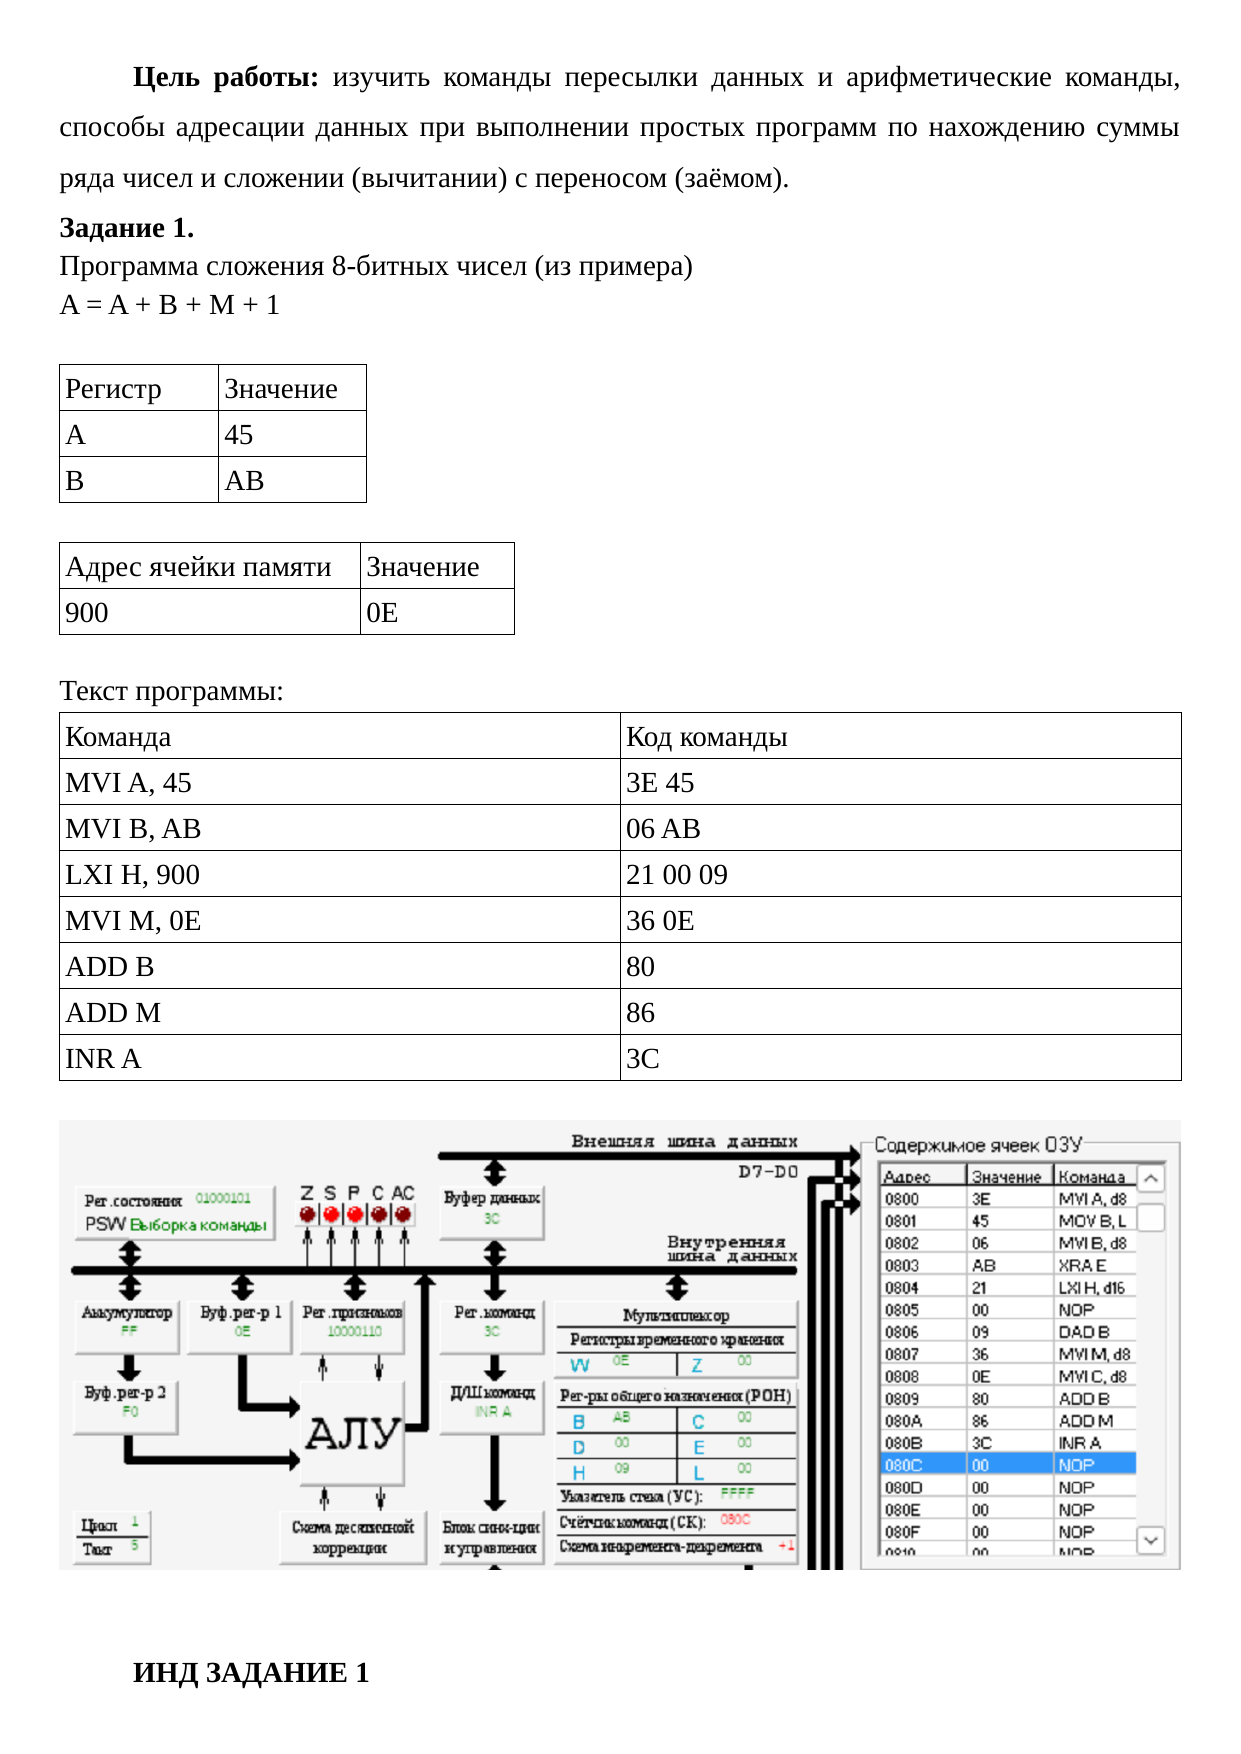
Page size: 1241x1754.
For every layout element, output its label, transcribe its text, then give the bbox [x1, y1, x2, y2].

table_header Адрес ячейки памяти [60, 543, 360, 588]
table_cell 900 [60, 589, 360, 634]
table_header Код команды [621, 713, 1181, 758]
table_cell ADD B [60, 943, 620, 988]
table_header Команда [60, 713, 620, 758]
table_cell AB [219, 457, 366, 502]
text Текст программы: [59, 673, 1181, 707]
table_cell 0E [361, 589, 514, 634]
table_cell ADD M [60, 989, 620, 1034]
table_cell MVI A, 45 [60, 759, 620, 804]
table_cell 3C [621, 1035, 1181, 1080]
table_cell MVI B, AB [60, 805, 620, 850]
table_cell INR A [60, 1035, 620, 1080]
table_cell 3E 45 [621, 759, 1181, 804]
text A = A + B + M + 1 [59, 287, 1181, 321]
text Задание 1. [59, 210, 1181, 243]
table_cell 86 [621, 989, 1181, 1034]
table_cell A [60, 411, 218, 456]
table_cell MVI M, 0E [60, 897, 620, 942]
text ИНД ЗАДАНИЕ 1 [59, 1655, 1181, 1689]
text Программа сложения 8-битных чисел (из примера) [59, 248, 1181, 282]
table_cell 36 0E [621, 897, 1181, 942]
table_header Значение [219, 365, 366, 410]
table_cell B [60, 457, 218, 502]
table_cell LXI H, 900 [60, 851, 620, 896]
table_cell 21 00 09 [621, 851, 1181, 896]
table_cell 45 [219, 411, 366, 456]
table_header Регистр [60, 365, 218, 410]
picture [59, 1120, 1182, 1570]
table_cell 80 [621, 943, 1181, 988]
text Цель работы: изучить команды пересылки данных и арифметические команды, способы адресации данных при выполнении простых программ по нахождению суммы ряда чисел и сложении (вычитании) с переносом (заёмом). [59, 59, 1181, 193]
table_header Значение [361, 543, 514, 588]
table_cell 06 AB [621, 805, 1181, 850]
